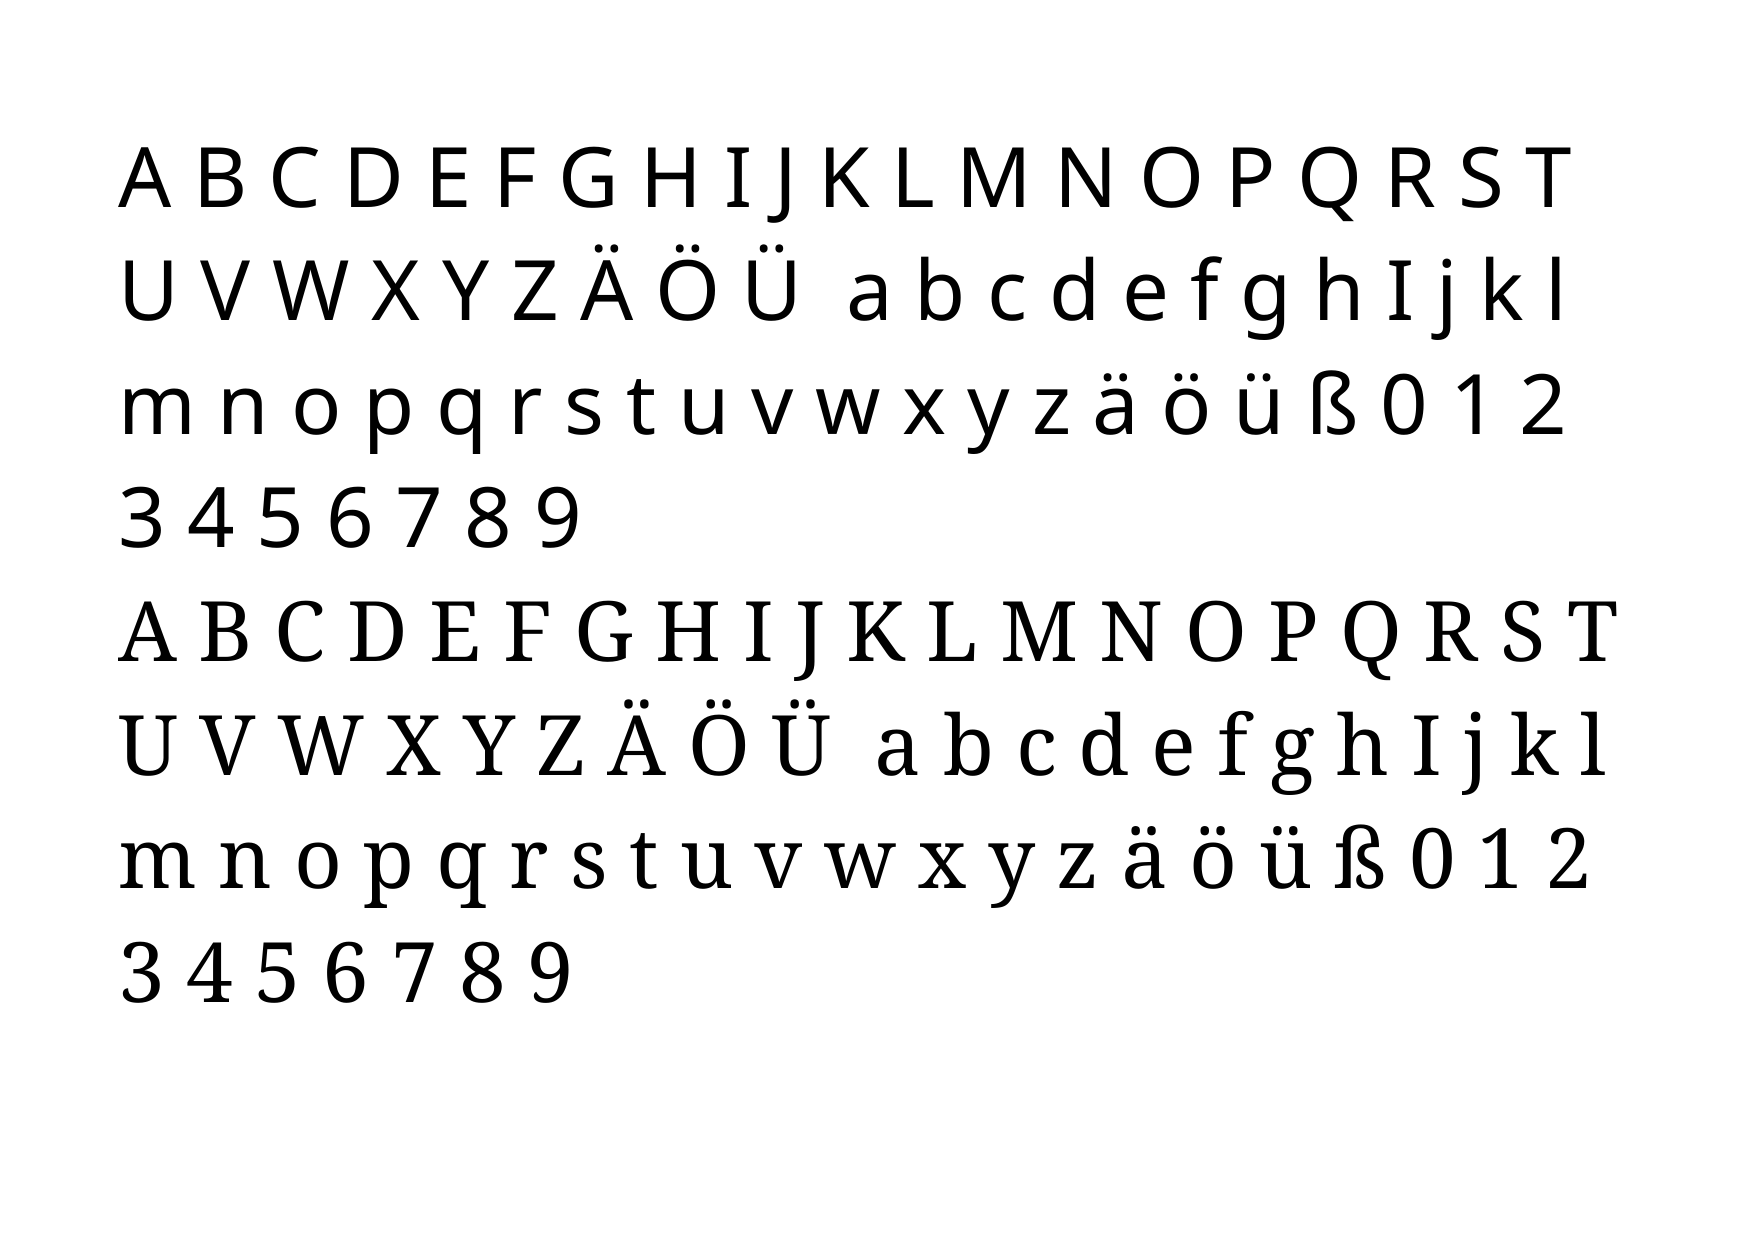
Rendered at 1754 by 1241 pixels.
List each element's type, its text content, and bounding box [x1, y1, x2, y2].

text A B C D E F G H I J K L M N O P Q R S T U V W X Y Z Ä Ö Ü a b c d e f g h I j k l m n o p q r s t u v w x y z ä ö ü ß 0 1 2 3 4 5 6 7 8 9 [118, 572, 1635, 1026]
text A B C D E F G H I J K L M N O P Q R S T U V W X Y Z Ä Ö Ü a b c d e f g h I j k l m n o p q r s t u v w x y z ä ö ü ß 0 1 2 3 4 5 6 7 8 9 [118, 118, 1635, 572]
